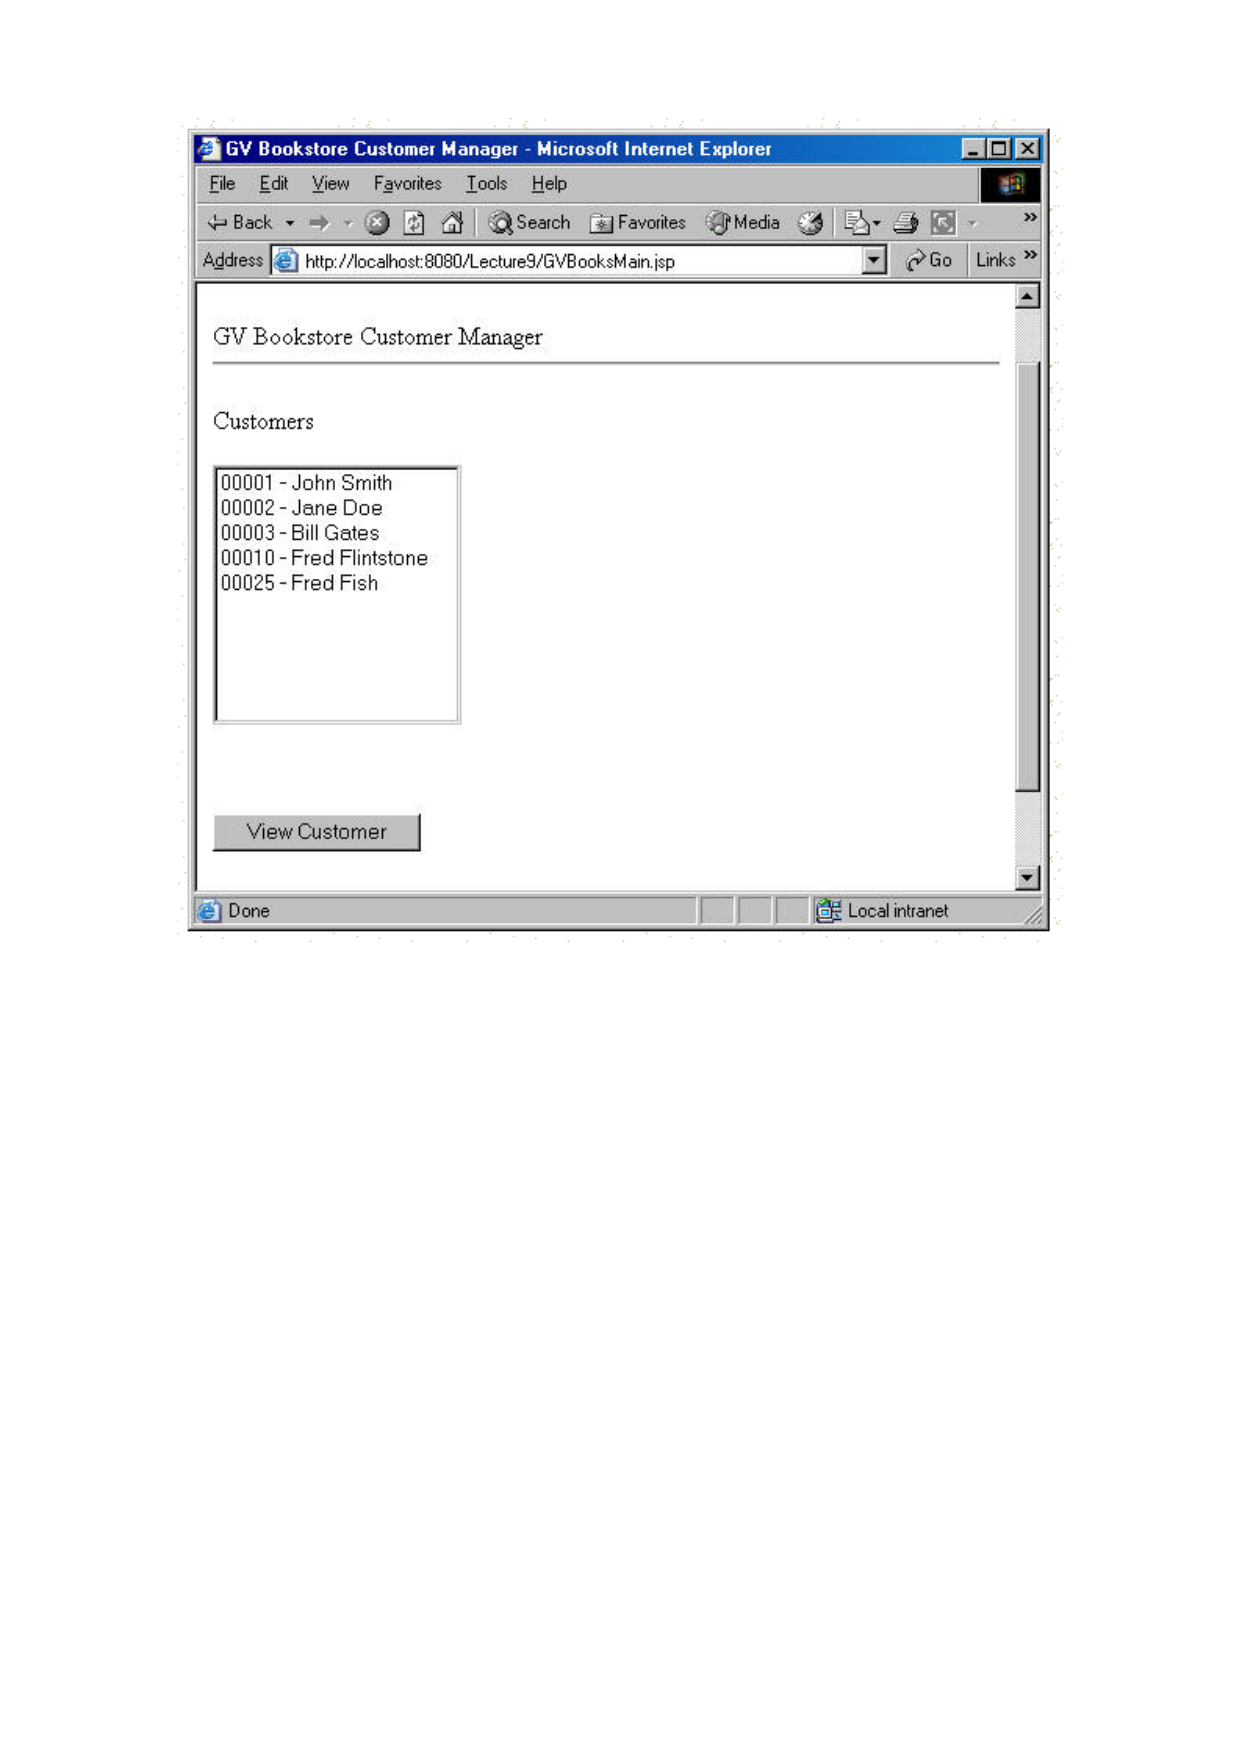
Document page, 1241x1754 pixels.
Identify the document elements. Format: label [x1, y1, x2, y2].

picture [177, 118, 1064, 944]
